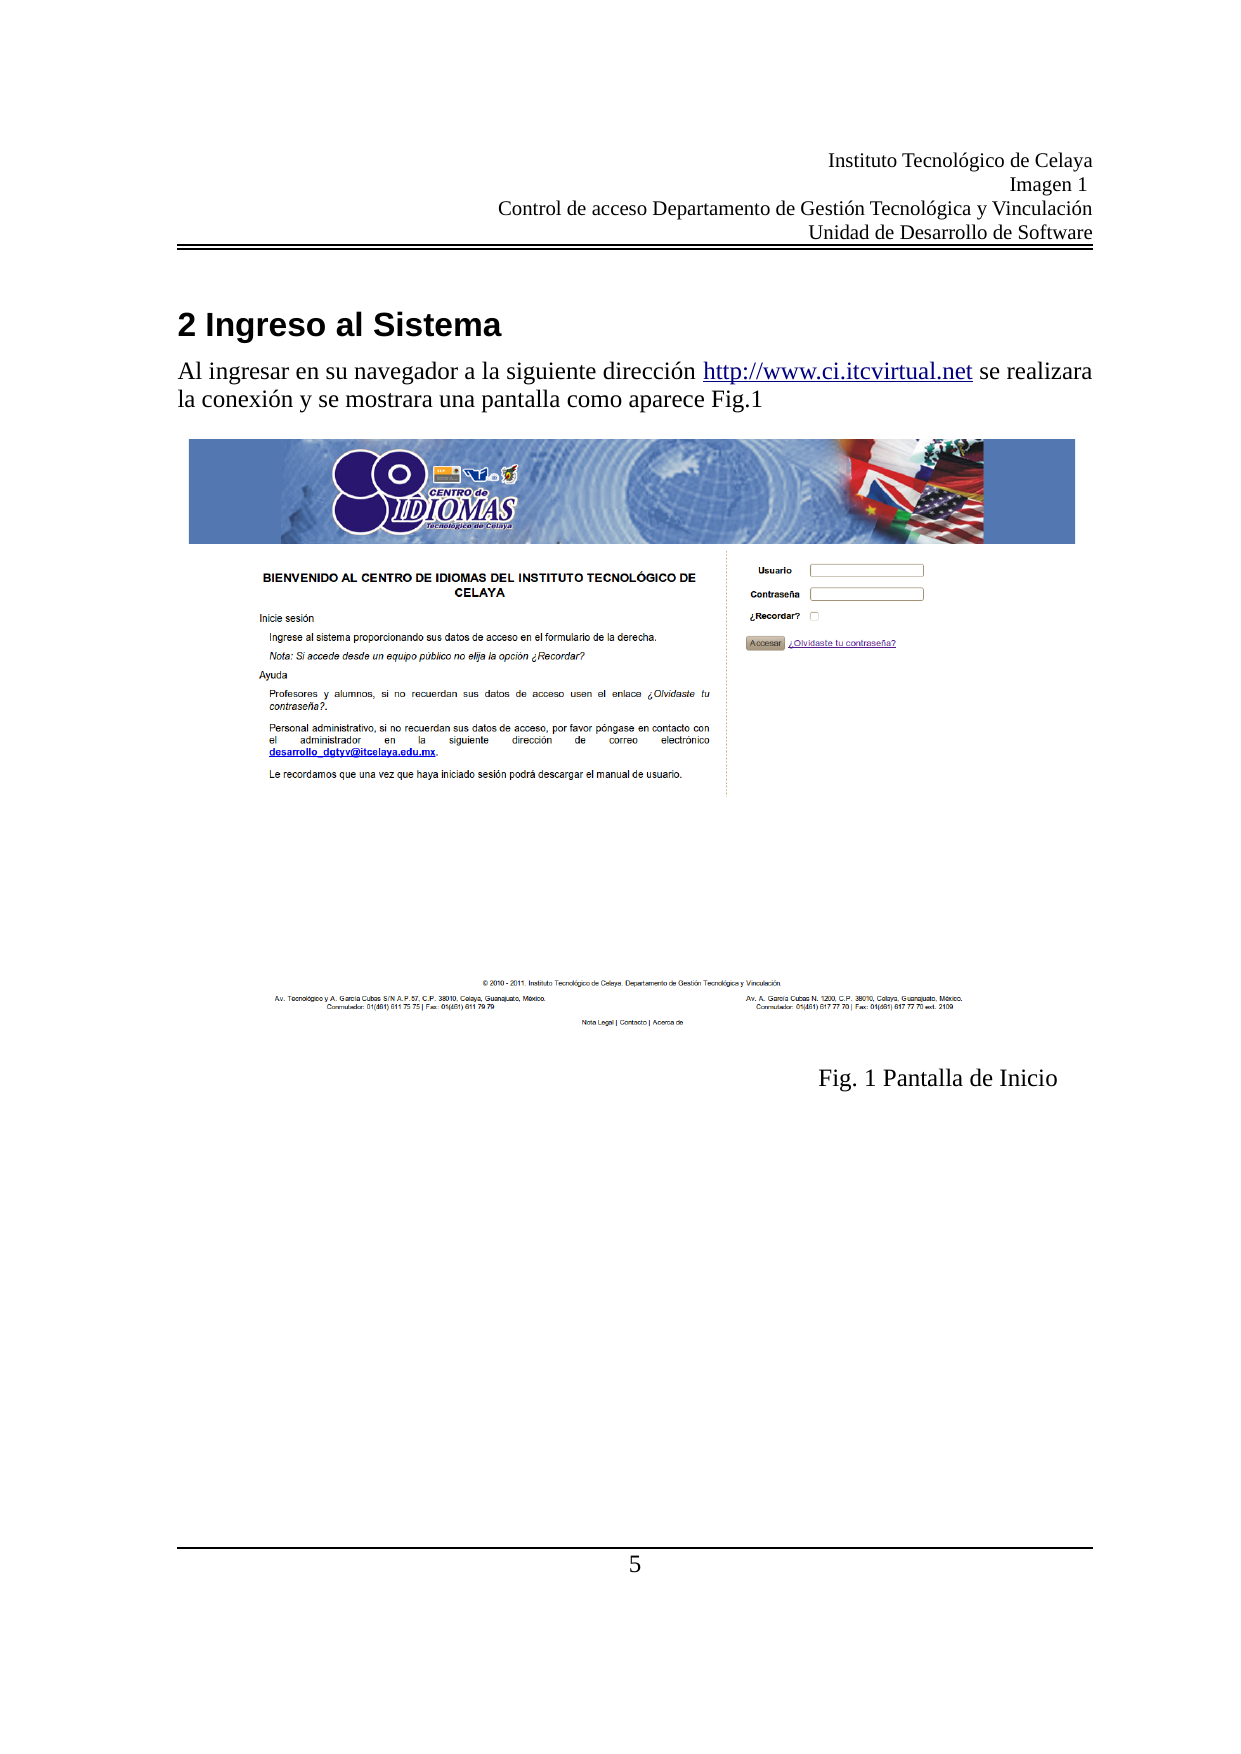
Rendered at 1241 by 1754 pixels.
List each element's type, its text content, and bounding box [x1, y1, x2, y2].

text Al ingresar en su navegador a la siguiente dirección http://www.ci.itcvirtual.net se realizara la conexión y se mostrara una pantalla como aparece Fig.1 [177, 356, 1093, 413]
subtitle Ingreso al Sistema [177, 304, 1093, 343]
picture [188, 439, 1076, 1034]
text Fig. 1 Pantalla de Inicio [177, 1063, 1093, 1092]
